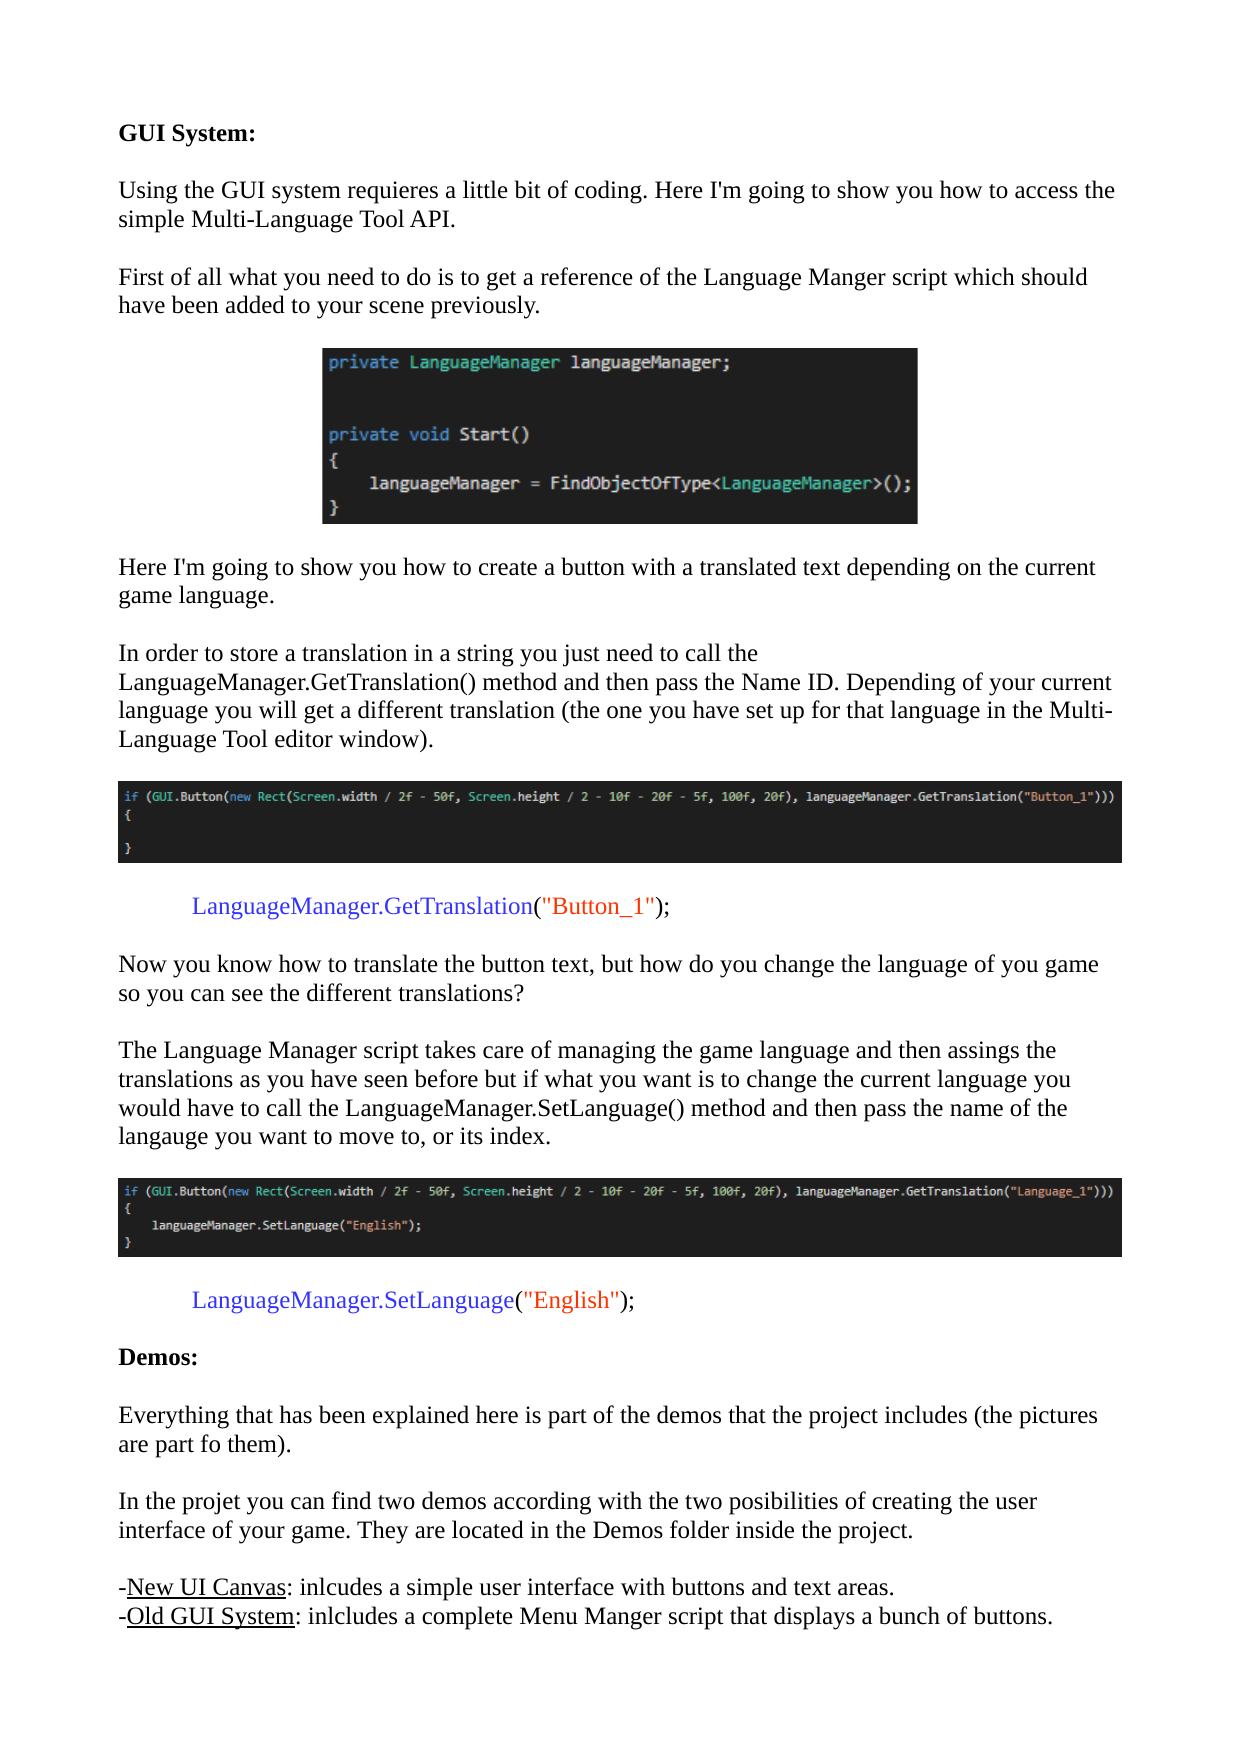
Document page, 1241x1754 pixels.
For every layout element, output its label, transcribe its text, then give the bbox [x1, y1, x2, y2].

text GUI System: [118, 118, 1122, 147]
text In the projet you can find two demos according with the two posibilities of creating the user interface of your game. They are located in the Demos folder inside the project. [118, 1486, 1122, 1544]
picture [118, 1178, 1122, 1257]
text Demos: [118, 1342, 1122, 1371]
text The Language Manager script takes care of managing the game language and then assings the translations as you have seen before but if what you want is to change the current language you would have to call the LanguageManager.SetLanguage() method and then pass the name of the langauge you want to move to, or its index. [118, 1035, 1122, 1150]
text -Old GUI System: inlcludes a complete Menu Manger script that displays a bunch of buttons. [118, 1601, 1122, 1630]
picture [118, 781, 1122, 863]
text Using the GUI system requieres a little bit of coding. Here I'm going to show you how to access the simple Multi-Language Tool API. [118, 176, 1122, 233]
text Here I'm going to show you how to create a button with a translated text depending on the current game language. [118, 552, 1122, 609]
text LanguageManager.SetLanguage("English"); [118, 1285, 1122, 1314]
picture [322, 348, 918, 524]
text -New UI Canvas: inlcudes a simple user interface with buttons and text areas. [118, 1572, 1122, 1601]
text Now you know how to translate the button text, but how do you change the language of you game so you can see the different translations? [118, 949, 1122, 1006]
text LanguageManager.GetTranslation("Button_1"); [118, 891, 1122, 920]
text Everything that has been explained here is part of the demos that the project includes (the pictures are part fo them). [118, 1400, 1122, 1457]
text In order to store a translation in a string you just need to call the LanguageManager.GetTranslation() method and then pass the Name ID. Depending of your current language you will get a different translation (the one you have set up for that language in the Multi-Language Tool editor window). [118, 638, 1122, 753]
text First of all what you need to do is to get a reference of the Language Manger script which should have been added to your scene previously. [118, 262, 1122, 319]
